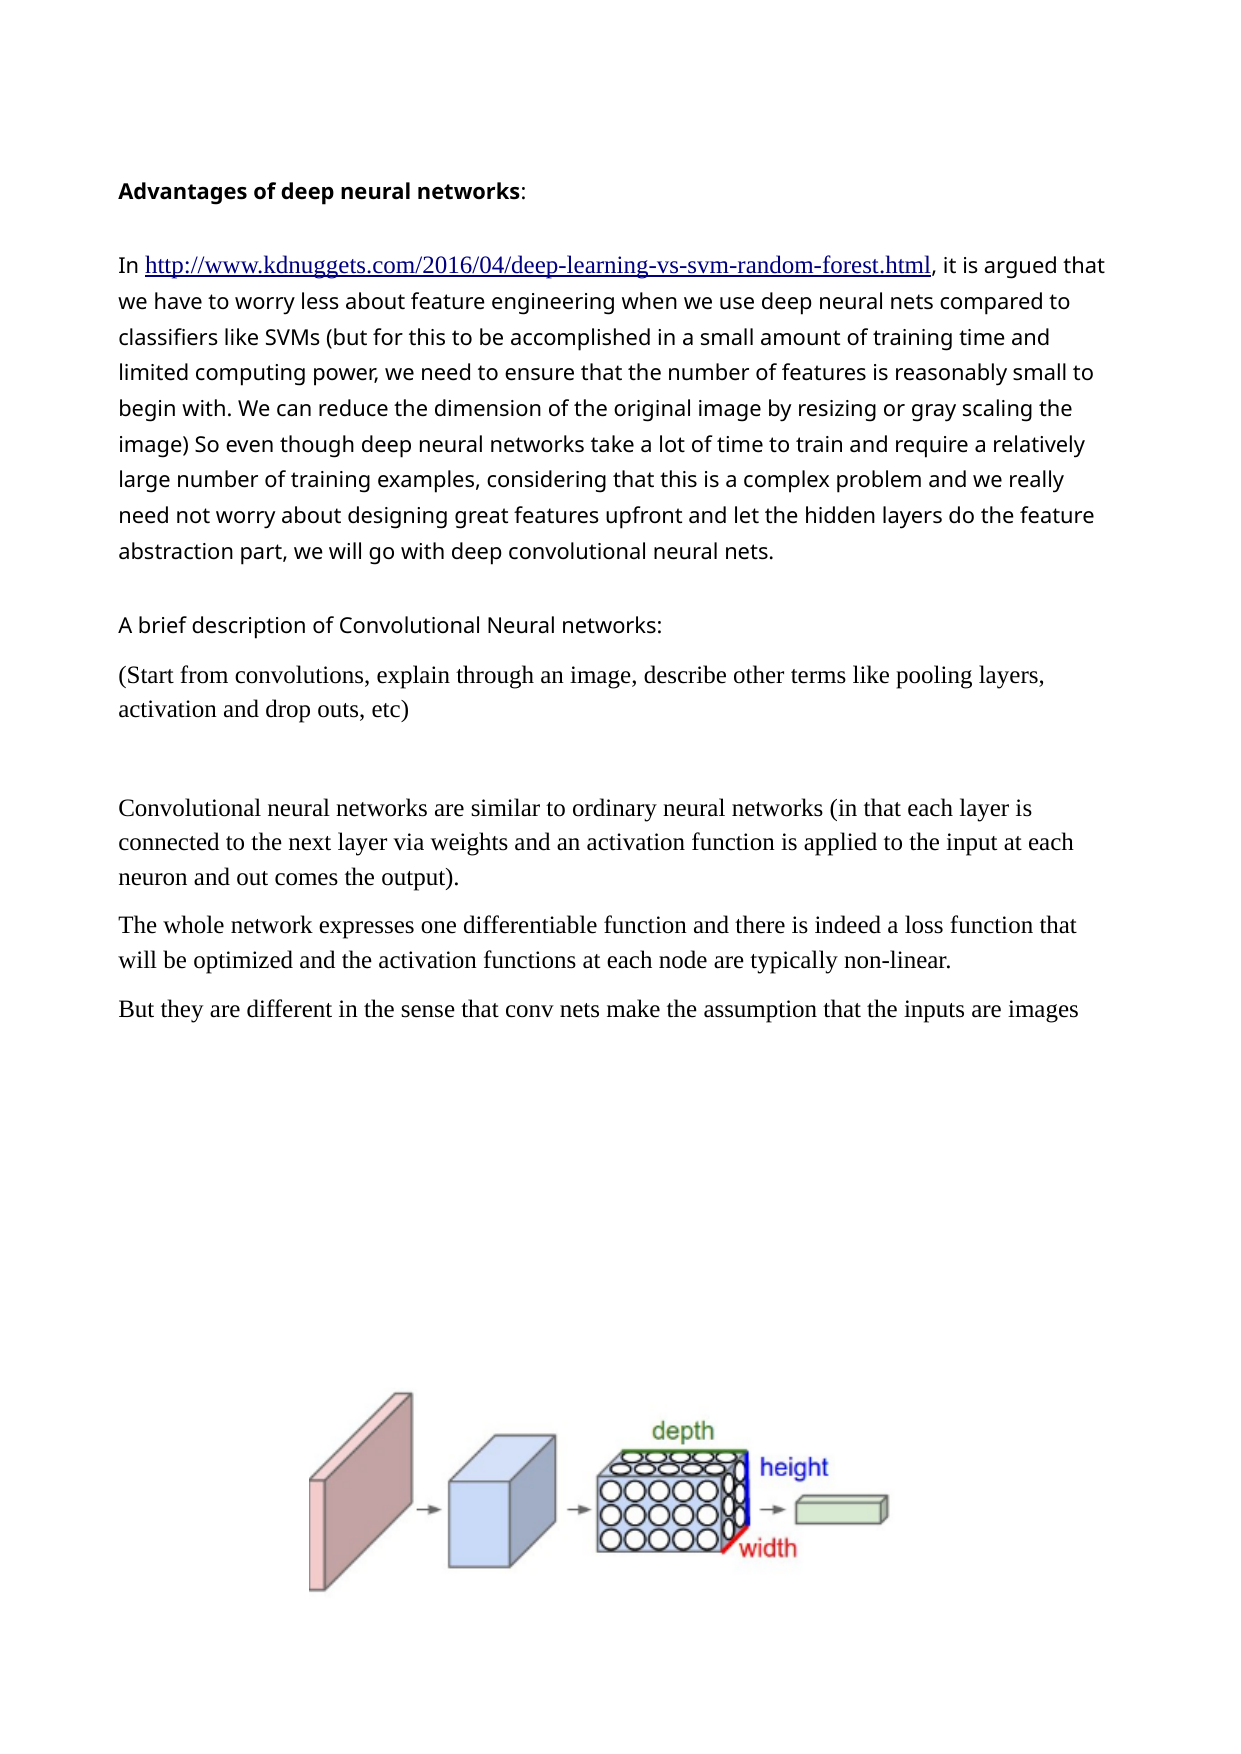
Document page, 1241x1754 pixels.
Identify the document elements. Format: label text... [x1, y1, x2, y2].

text (Start from convolutions, explain through an image, describe other terms like pooling layers, activation and drop outs, etc) [118, 660, 1122, 723]
text The whole network expresses one differentiable function and there is indeed a loss function that will be optimized and the activation functions at each node are typically non-linear. [118, 911, 1122, 974]
picture [309, 1338, 932, 1600]
text A brief description of Convolutional Neural networks: [118, 610, 1122, 639]
text Advantages of deep neural networks: [118, 176, 1122, 206]
text Convolutional neural networks are similar to ordinary neural networks (in that each layer is connected to the next layer via weights and an activation function is applied to the input at each neuron and out comes the output). [118, 793, 1122, 890]
text In http://www.kdnuggets.com/2016/04/deep-learning-vs-svm-random-forest.html, it is argued that we have to worry less about feature engineering when we use deep neural nets compared to classifiers like SVMs (but for this to be accomplished in a small amount of training time and limited computing power, we need to ensure that the number of features is reasonably small to begin with. We can reduce the dimension of the original image by resizing or gray scaling the image) So even though deep neural networks take a lot of time to train and require a relatively large number of training examples, considering that this is a complex problem and we really need not worry about designing great features upfront and let the hidden layers do the feature abstraction part, we will go with deep convolutional neural nets. [118, 250, 1122, 566]
text But they are different in the sense that conv nets make the assumption that the inputs are images [118, 994, 1122, 1023]
